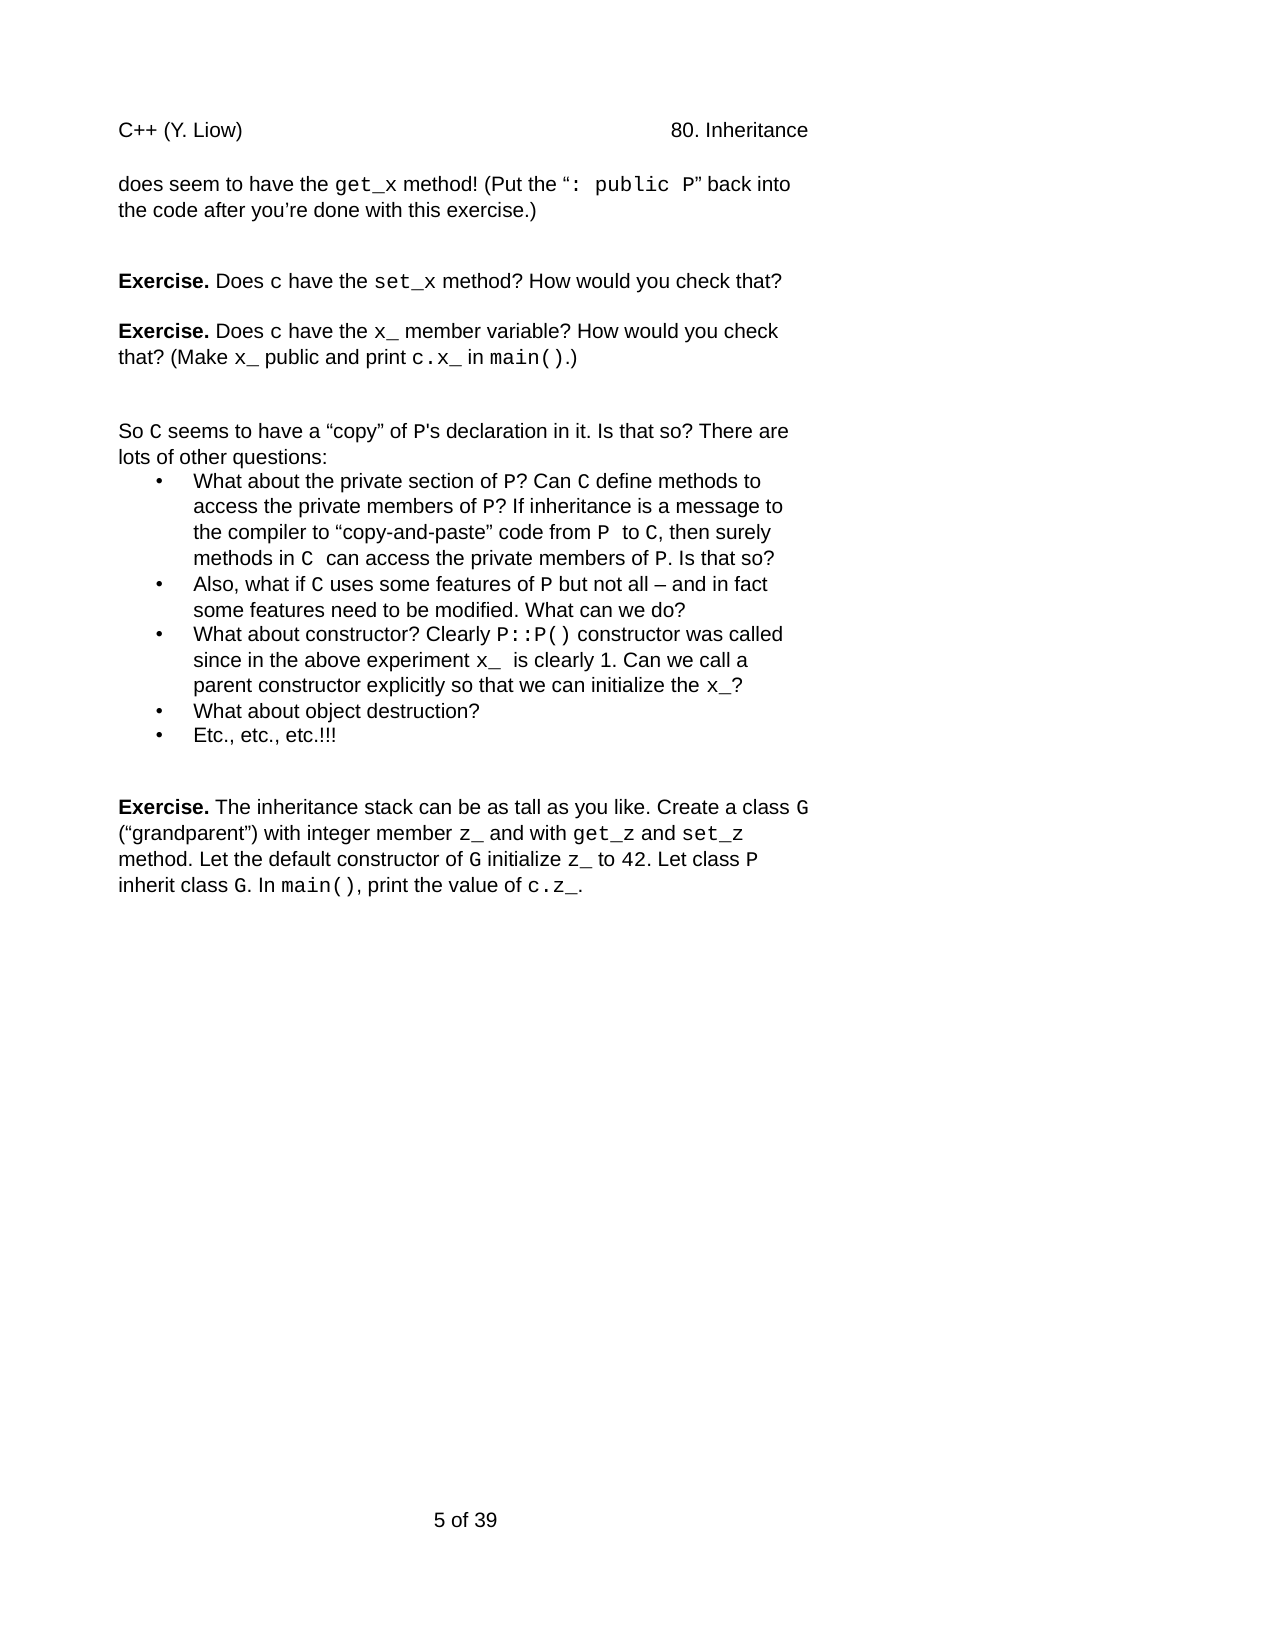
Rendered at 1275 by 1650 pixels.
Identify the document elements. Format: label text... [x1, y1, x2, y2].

list Also, what if C uses some features of P but not all – and in fact some features need to be modified. What can we do? [156, 572, 813, 622]
text Exercise. Does c have the x_ member variable? How would you check that? (Make x_ public and print c.x_ in main().) [118, 319, 813, 371]
list What about object destruction? [156, 699, 813, 723]
text Exercise. Does c have the set_x method? How would you check that? [118, 269, 813, 295]
text So C seems to have a “copy” of P's declaration in it. Is that so? There are lots of other questions: [118, 419, 813, 468]
list What about the private section of P? Can C define methods to access the private members of P? If inheritance is a message to the compiler to “copy-and-paste” code from P to C, then surely methods in C can access the private members of P. Is that so? [156, 468, 813, 572]
list What about constructor? Clearly P::P() constructor was called since in the above experiment x_ is clearly 1. Can we call a parent constructor explicitly so that we can initialize the x_? [156, 622, 813, 699]
text Exercise. The inheritance stack can be as tall as you like. Create a class G (“grandparent”) with integer member z_ and with get_z and set_z method. Let the default constructor of G initialize z_ to 42. Let class P inherit class G. In main(), print the value of c.z_. [118, 795, 813, 898]
text does seem to have the get_x method! (Put the “: public P” back into the code after you’re done with this exercise.) [118, 172, 813, 221]
list Etc., etc., etc.!!! [156, 723, 813, 747]
